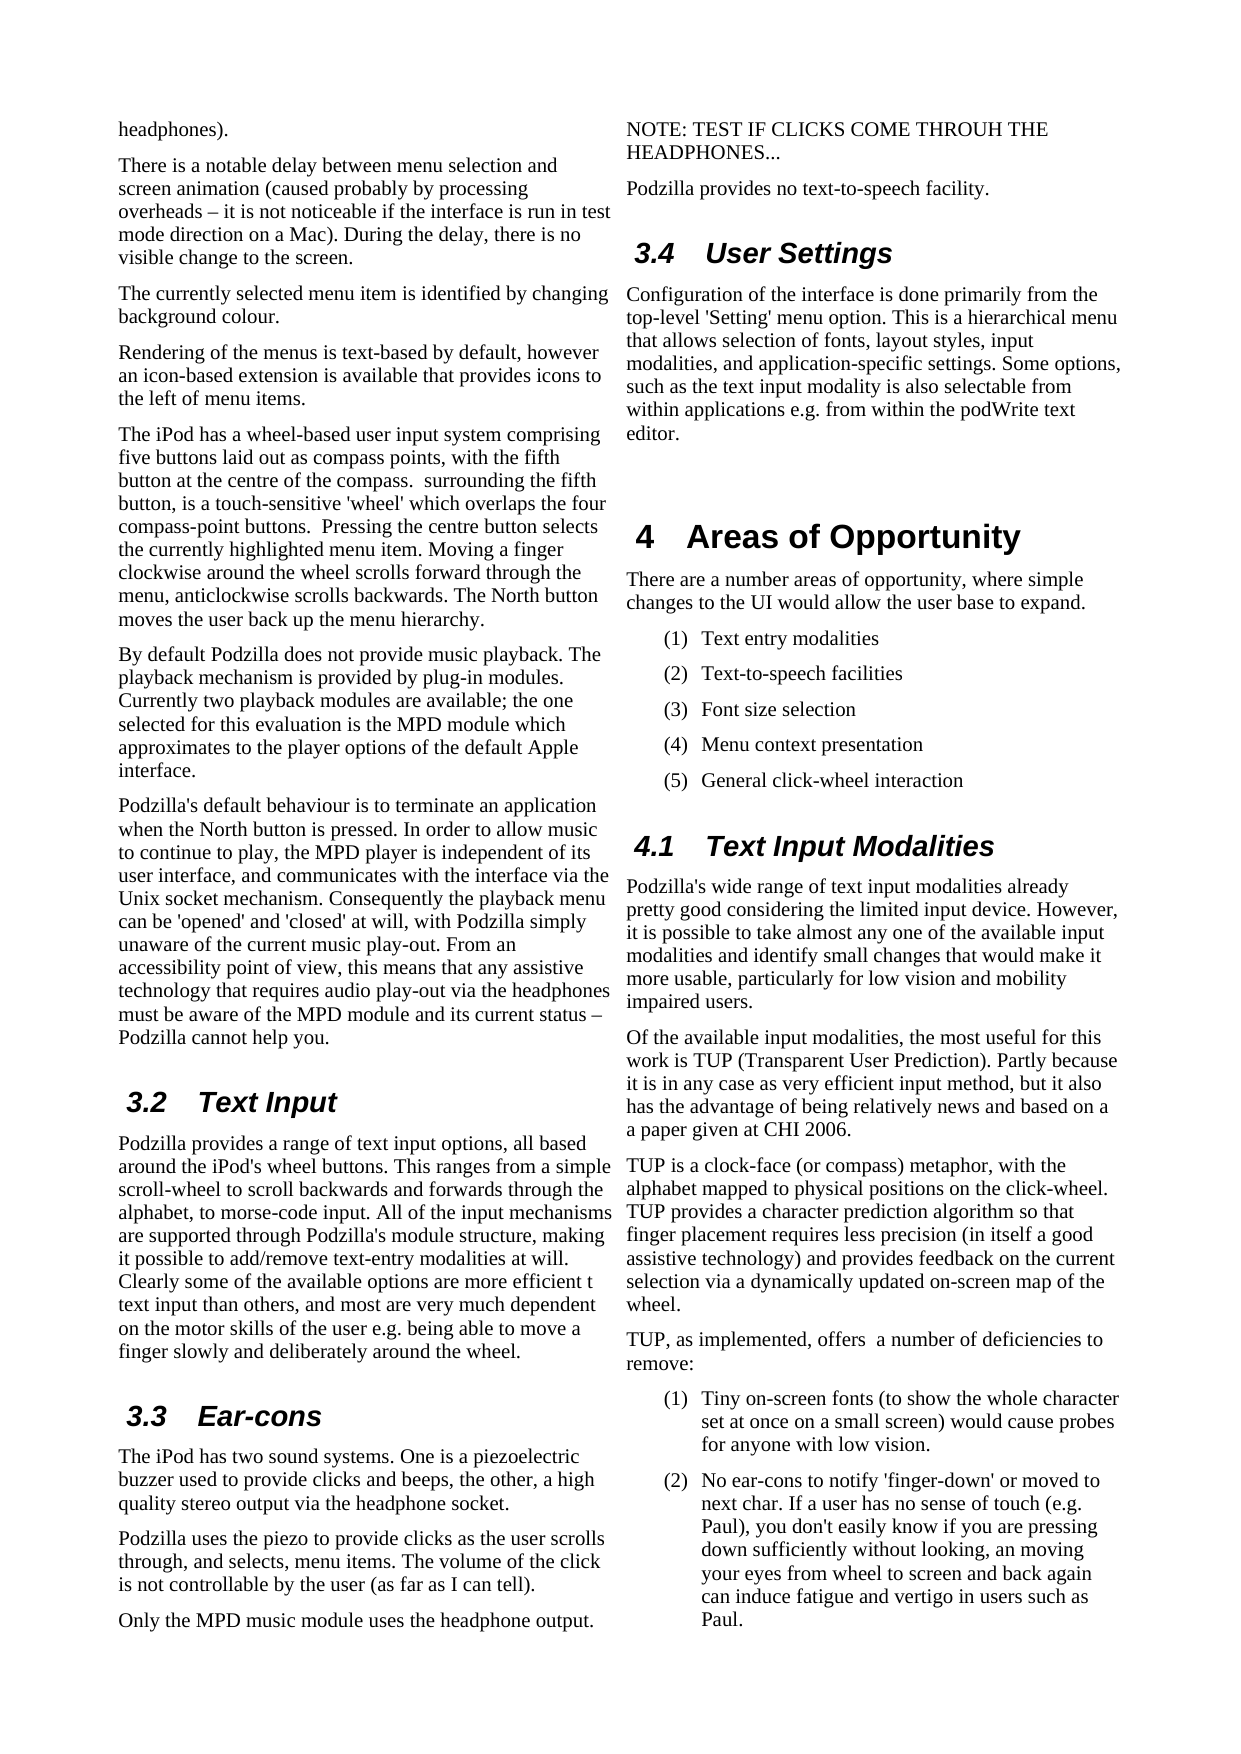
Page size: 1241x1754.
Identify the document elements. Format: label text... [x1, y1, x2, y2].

subtitle Ear-cons [118, 1400, 614, 1433]
text Podzilla's wide range of text input modalities already pretty good considering the limited input device. However, it is possible to take almost any one of the available input modalities and identify small changes that would make it more usable, particularly for low vision and mobility impaired users. [626, 874, 1122, 1013]
text Only the MPD music module uses the headphone output. [118, 1609, 614, 1632]
text By default Podzilla does not provide music playback. The playback mechanism is provided by plug-in modules. Currently two playback modules are available; the one selected for this evaluation is the MPD module which approximates to the player options of the default Apple interface. [118, 643, 614, 782]
subtitle Areas of Opportunity [626, 518, 1122, 555]
list Font size selection [663, 698, 1122, 721]
text TUP is a clock-face (or compass) metaphor, with the alphabet mapped to physical positions on the click-wheel. TUP provides a character prediction algorithm so that finger placement requires less precision (in itself a good assistive technology) and provides feedback on the current selection via a dynamically updated on-screen map of the wheel. [626, 1154, 1122, 1316]
text The currently selected menu item is identified by changing background colour. [118, 282, 614, 328]
list Menu context presentation [663, 733, 1122, 756]
text Configuration of the interface is done primarily from the top-level 'Setting' menu option. This is a hierarchical menu that allows selection of fonts, layout styles, input modalities, and application-specific settings. Some options, such as the text input modality is also selectable from within applications e.g. from within the podWrite text editor. [626, 283, 1122, 444]
list Text-to-speech facilities [663, 662, 1122, 685]
text headphones). [118, 118, 614, 141]
text The iPod has a wheel-based user input system comprising five buttons laid out as compass points, with the fifth button at the centre of the compass. surrounding the fifth button, is a touch-sensitive 'wheel' which overlaps the four compass-point buttons. Pressing the centre button selects the currently highlighted menu item. Moving a finger clockwise around the wheel scrolls forward through the menu, anticlockwise scrolls backwards. The North button moves the user back up the menu hierarchy. [118, 422, 614, 631]
text TUP, as implemented, offers a number of deficiencies to remove: [626, 1328, 1122, 1374]
subtitle User Settings [626, 237, 1122, 270]
list No ear-cons to notify 'finger-down' or moved to next char. If a user has no sense of touch (e.g. Paul), you don't easily know if you are pressing down sufficiently without looking, an moving your eyes from wheel to screen and back again can induce fatigue and vertigo in users such as Paul. [663, 1469, 1122, 1631]
list Text entry modalities [663, 626, 1122, 649]
text There is a notable delay between menu selection and screen animation (caused probably by processing overheads – it is not noticeable if the interface is run in test mode direction on a Mac). During the delay, there is no visible change to the screen. [118, 154, 614, 269]
text Podzilla uses the piezo to provide clicks as the user scrolls through, and selects, menu items. The volume of the click is not controllable by the user (as far as I can tell). [118, 1527, 614, 1596]
text The iPod has two sound systems. One is a piezoelectric buzzer used to provide clicks and beeps, the other, a high quality stereo output via the headphone socket. [118, 1445, 614, 1514]
list General click-wheel interaction [663, 769, 1122, 792]
list Tiny on-screen fonts (to show the whole character set at once on a small screen) would cause probes for anyone with low vision. [663, 1387, 1122, 1456]
text Of the available input modalities, the most useful for this work is TUP (Transparent User Prediction). Partly because it is in any case as very efficient input method, but it also has the advantage of being relatively news and based on a a paper given at CHI 2006. [626, 1026, 1122, 1141]
text Rendering of the menus is text-based by default, however an icon-based extension is available that provides icons to the left of menu items. [118, 341, 614, 410]
text There are a number areas of opportunity, where simple changes to the UI would allow the user base to expand. [626, 568, 1122, 614]
text NOTE: TEST IF CLICKS COME THROUH THE HEADPHONES... [626, 118, 1122, 164]
subtitle Text Input [118, 1086, 614, 1119]
subtitle Text Input Modalities [626, 829, 1122, 862]
text Podzilla's default behaviour is to terminate an application when the North button is pressed. In order to allow music to continue to play, the MPD player is independent of its user interface, and communicates with the interface via the Unix socket mechanism. Consequently the playback menu can be 'opened' and 'closed' at will, with Podzilla simply unaware of the current music play-out. From an accessibility point of view, this means that any assistive technology that requires audio play-out via the headphones must be aware of the MPD module and its current status – Podzilla cannot help you. [118, 794, 614, 1049]
text Podzilla provides a range of text input options, all based around the iPod's wheel buttons. This ranges from a simple scroll-wheel to scroll backwards and forwards through the alphabet, to morse-code input. All of the input mechanisms are supported through Podzilla's module structure, making it possible to add/remove text-entry modalities at will. Clearly some of the available options are more efficient t text input than others, and most are very much dependent on the motor skills of the user e.g. being able to move a finger slowly and deliberately around the wheel. [118, 1131, 614, 1363]
text Podzilla provides no text-to-speech facility. [626, 177, 1122, 200]
